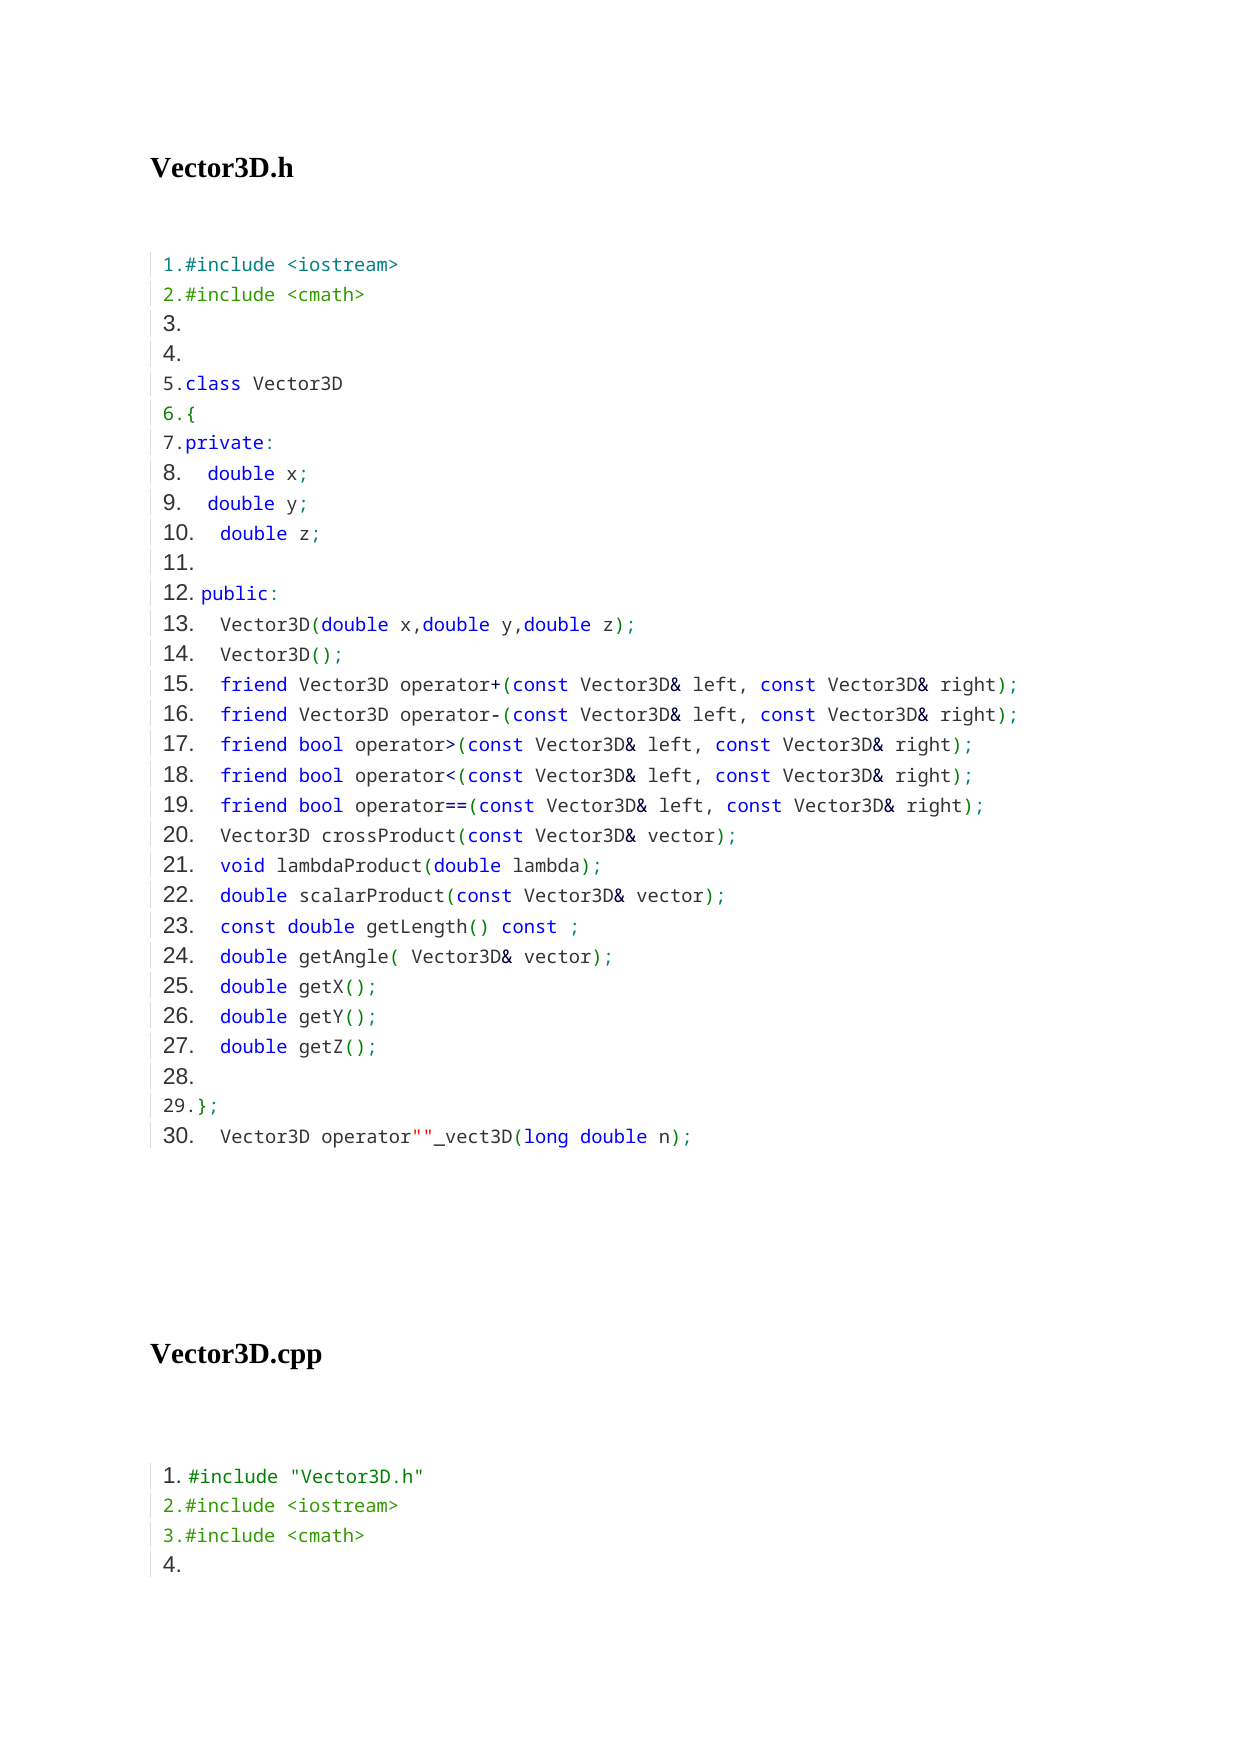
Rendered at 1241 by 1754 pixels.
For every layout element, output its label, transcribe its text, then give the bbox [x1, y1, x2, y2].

list }; [151, 1093, 1090, 1118]
list private: [151, 429, 1090, 455]
list double z; [151, 519, 1090, 545]
list friend bool operator<(const Vector3D& left, const Vector3D& right); [151, 761, 1090, 787]
list const double getLength() const ; [151, 912, 1090, 938]
list Vector3D(double x,double y,double z); [150, 609, 1090, 636]
list double getAngle( Vector3D& vector); [151, 942, 1090, 968]
list friend Vector3D operator-(const Vector3D& left, const Vector3D& right); [151, 700, 1090, 726]
list class Vector3D [151, 371, 1090, 396]
list Vector3D operator""_vect3D(long double n); [151, 1122, 1090, 1148]
list double getZ(); [150, 1032, 1090, 1059]
list #include <cmath> [151, 1522, 1090, 1547]
list friend bool operator==(const Vector3D& left, const Vector3D& right); [151, 791, 1090, 817]
text Vector3D.h [150, 150, 1090, 183]
text Vector3D.cpp [150, 1336, 1090, 1369]
list double getY(); [151, 1002, 1090, 1028]
list { [151, 400, 1090, 425]
list Vector3D crossProduct(const Vector3D& vector); [151, 821, 1090, 847]
list public: [151, 579, 1090, 606]
list friend Vector3D operator+(const Vector3D& left, const Vector3D& right); [151, 670, 1090, 696]
list double getX(); [151, 972, 1090, 998]
list void lambdaProduct(double lambda); [151, 851, 1090, 877]
list double y; [151, 489, 1090, 515]
list #include <iostream> [151, 252, 1090, 277]
list #include "Vector3D.h" [150, 1462, 1090, 1489]
list #include <iostream> [151, 1493, 1090, 1518]
list #include <cmath> [151, 281, 1090, 306]
list double x; [150, 458, 1090, 485]
list friend bool operator>(const Vector3D& left, const Vector3D& right); [151, 730, 1090, 757]
list double scalarProduct(const Vector3D& vector); [151, 881, 1090, 908]
list Vector3D(); [151, 640, 1090, 666]
